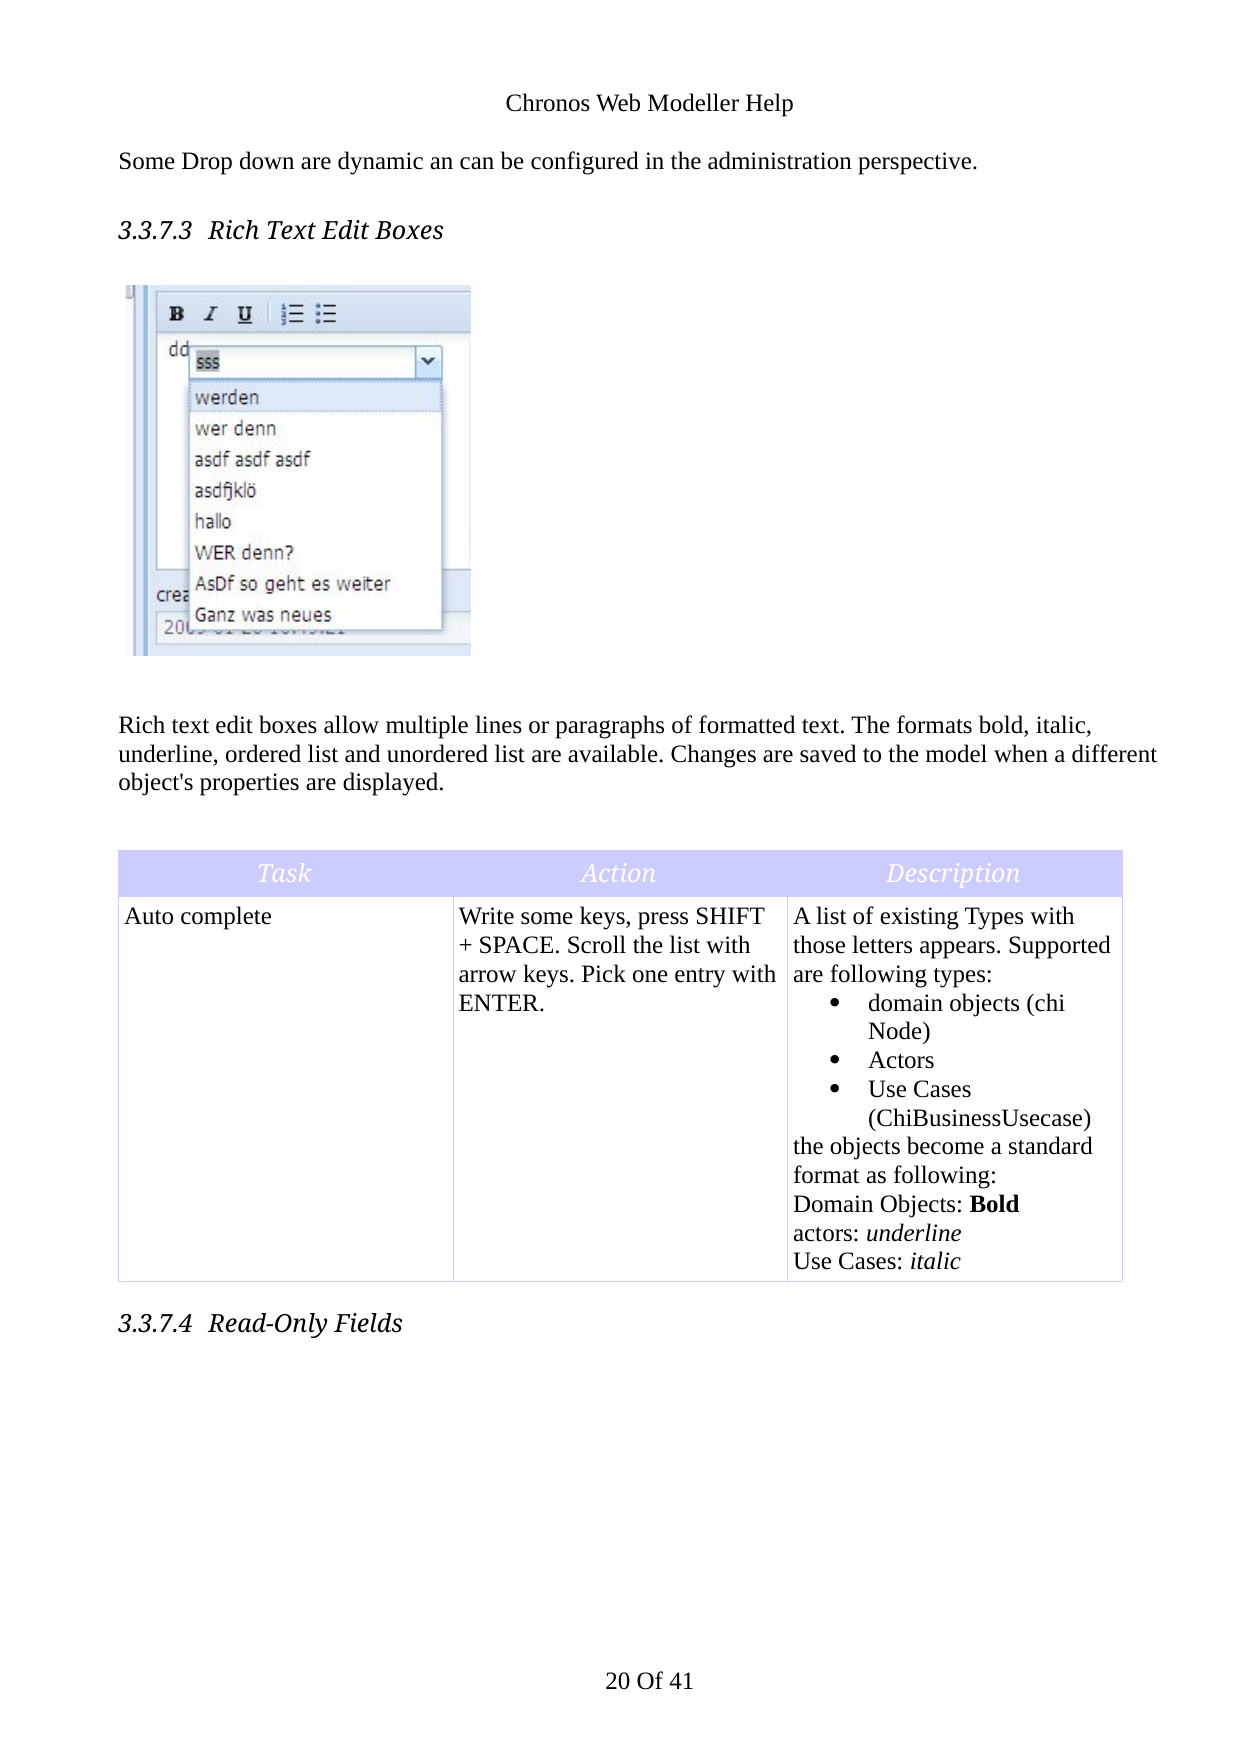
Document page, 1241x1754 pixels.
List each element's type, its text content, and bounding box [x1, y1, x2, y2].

table_header Action [454, 851, 787, 896]
table_header Task [119, 851, 453, 896]
text Some Drop down are dynamic an can be configured in the administration perspective. [118, 146, 1181, 175]
subtitle Read-Only Fields [118, 1306, 1181, 1340]
subtitle Rich Text Edit Boxes [118, 213, 1181, 247]
picture [125, 285, 471, 656]
table_header Description [788, 851, 1122, 896]
table_cell A list of existing Types with those letters appears. Supported are following types: domain objects (chi Node) Actors Use Cases (ChiBusinessUsecase) the objects become a standard format as following: Domain Objects: Bold actors: underline Use Cases: italic [788, 897, 1122, 1281]
table_cell Auto complete [119, 897, 453, 1281]
table_cell Write some keys, press SHIFT + SPACE. Scroll the list with arrow keys. Pick one entry with ENTER. [454, 897, 787, 1281]
text Rich text edit boxes allow multiple lines or paragraphs of formatted text. The formats bold, italic, underline, ordered list and unordered list are available. Changes are saved to the model when a different object's properties are displayed. [118, 710, 1181, 796]
